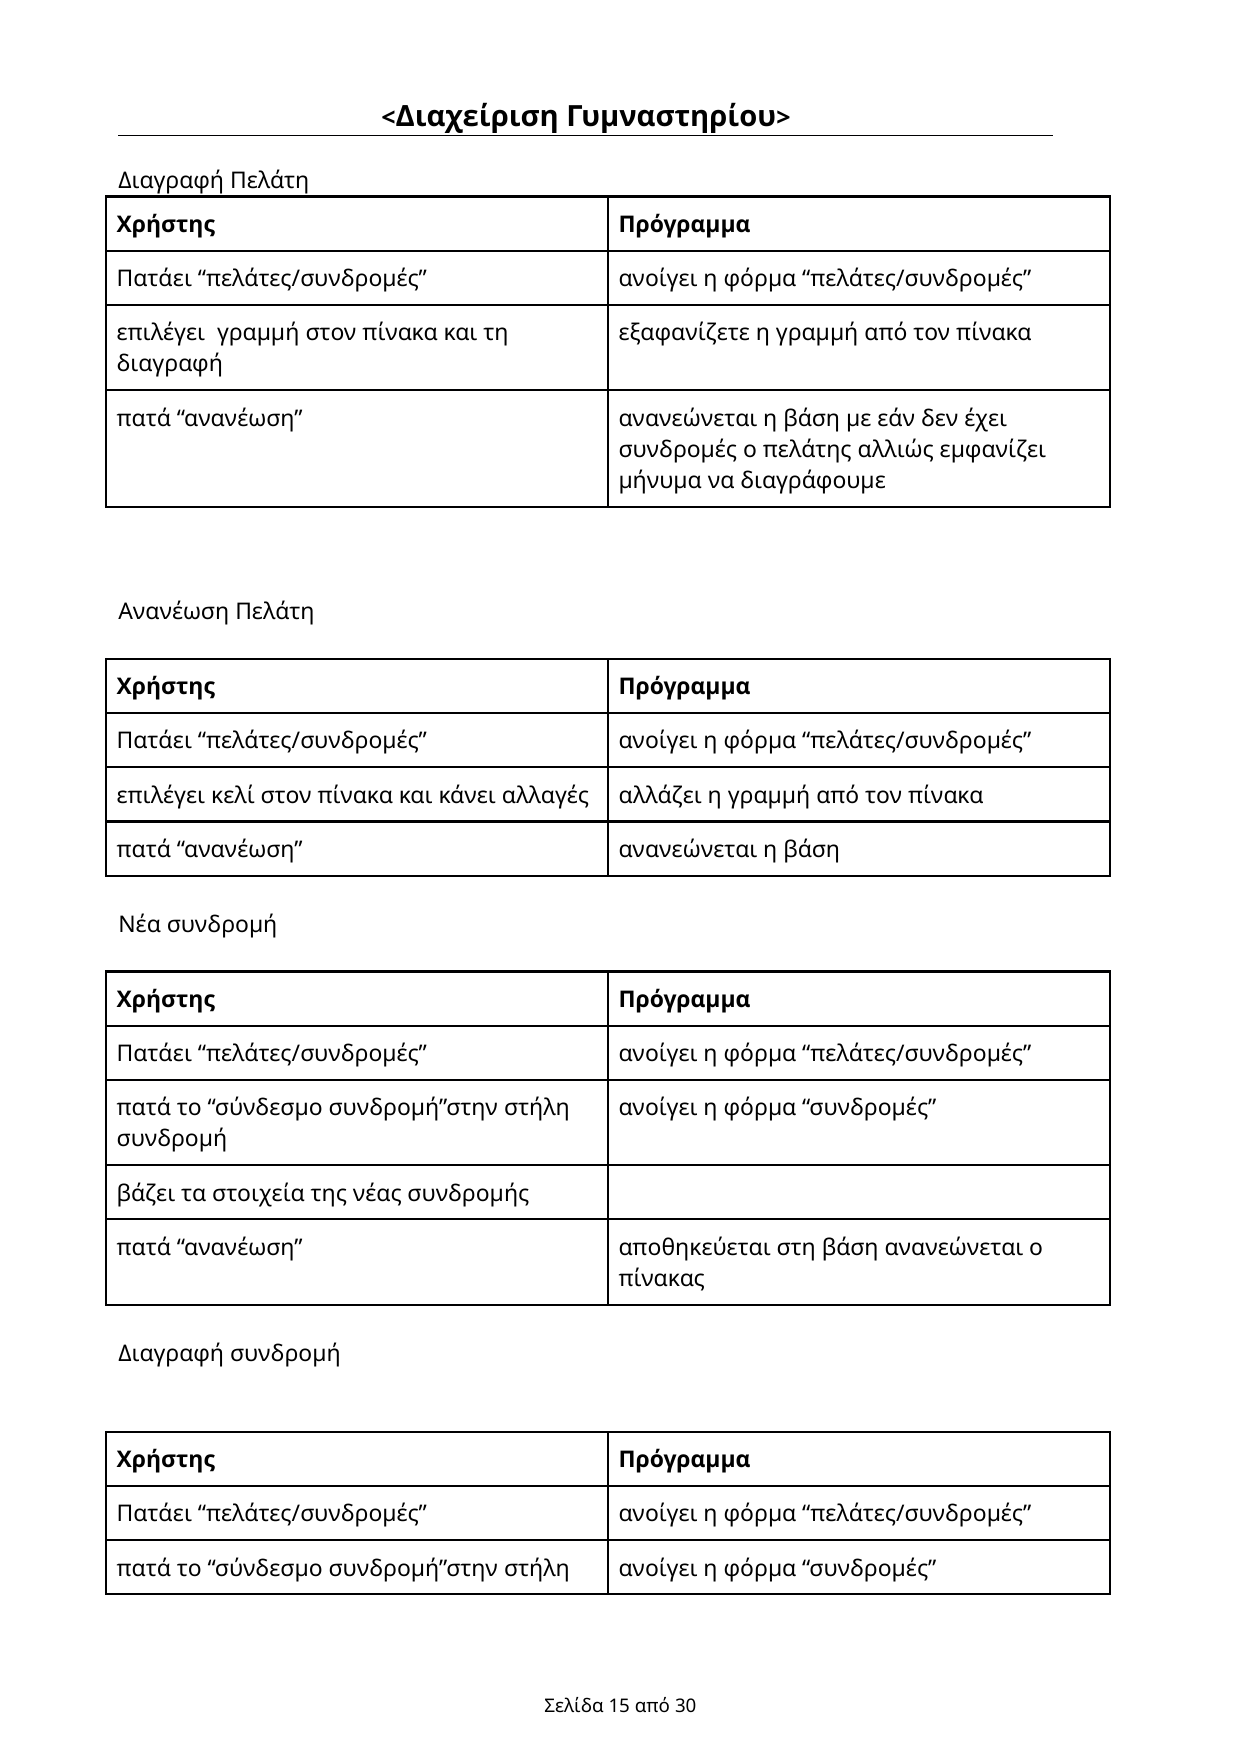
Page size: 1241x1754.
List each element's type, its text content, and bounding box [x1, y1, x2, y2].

table_cell πατά το “σύνδεσμο συνδρομή”στην στήλη [107, 1541, 607, 1593]
table_cell ανοίγει η φόρμα “συνδρομές” [609, 1081, 1109, 1164]
table_header Πρόγραμμα [609, 198, 1109, 249]
table_cell ανοίγει η φόρμα “πελάτες/συνδρομές” [609, 1027, 1109, 1079]
table_cell επιλέγει γραμμή στον πίνακα και τη διαγραφή [107, 306, 607, 389]
text Νέα συνδρομή [118, 908, 1122, 939]
text Διαγραφή συνδρομή [118, 1337, 1122, 1368]
table_cell εξαφανίζετε η γραμμή από τον πίνακα [609, 306, 1109, 389]
table_cell ανοίγει η φόρμα “πελάτες/συνδρομές” [609, 1487, 1109, 1539]
table_cell Πατάει “πελάτες/συνδρομές” [107, 714, 607, 766]
table_cell πατά “ανανέωση” [107, 1220, 607, 1304]
table_cell ανανεώνεται η βάση [609, 823, 1109, 874]
table_cell ανοίγει η φόρμα “πελάτες/συνδρομές” [609, 714, 1109, 766]
table_header Χρήστης [107, 660, 607, 712]
table_cell ανοίγει η φόρμα “συνδρομές” [609, 1541, 1109, 1593]
table_header Χρήστης [107, 1433, 607, 1485]
table_cell επιλέγει κελί στον πίνακα και κάνει αλλαγές [107, 768, 607, 820]
table_cell ανοίγει η φόρμα “πελάτες/συνδρομές” [609, 252, 1109, 304]
table_cell πατά “ανανέωση” [107, 823, 607, 874]
table_cell Πατάει “πελάτες/συνδρομές” [107, 1027, 607, 1079]
table_cell Πατάει “πελάτες/συνδρομές” [107, 1487, 607, 1539]
table_header Πρόγραμμα [609, 973, 1109, 1024]
table_header Πρόγραμμα [609, 660, 1109, 712]
table_cell Πατάει “πελάτες/συνδρομές” [107, 252, 607, 304]
table_cell ανανεώνεται η βάση με εάν δεν έχει συνδρομές ο πελάτης αλλιώς εμφανίζει μήνυμα να διαγράφουμε [609, 391, 1109, 506]
table_header Χρήστης [107, 973, 607, 1024]
table_header Χρήστης [107, 198, 607, 249]
table_cell βάζει τα στοιχεία της νέας συνδρομής [107, 1166, 607, 1218]
table_cell αλλάζει η γραμμή από τον πίνακα [609, 768, 1109, 820]
table_header Πρόγραμμα [609, 1433, 1109, 1485]
text Διαγραφή Πελάτη [118, 164, 1122, 195]
text Ανανέωση Πελάτη [118, 595, 1122, 627]
table_cell [609, 1166, 1109, 1218]
table_cell πατά “ανανέωση” [107, 391, 607, 506]
table_cell πατά το “σύνδεσμο συνδρομή”στην στήλη συνδρομή [107, 1081, 607, 1164]
table_cell αποθηκεύεται στη βάση ανανεώνεται ο πίνακας [609, 1220, 1109, 1304]
